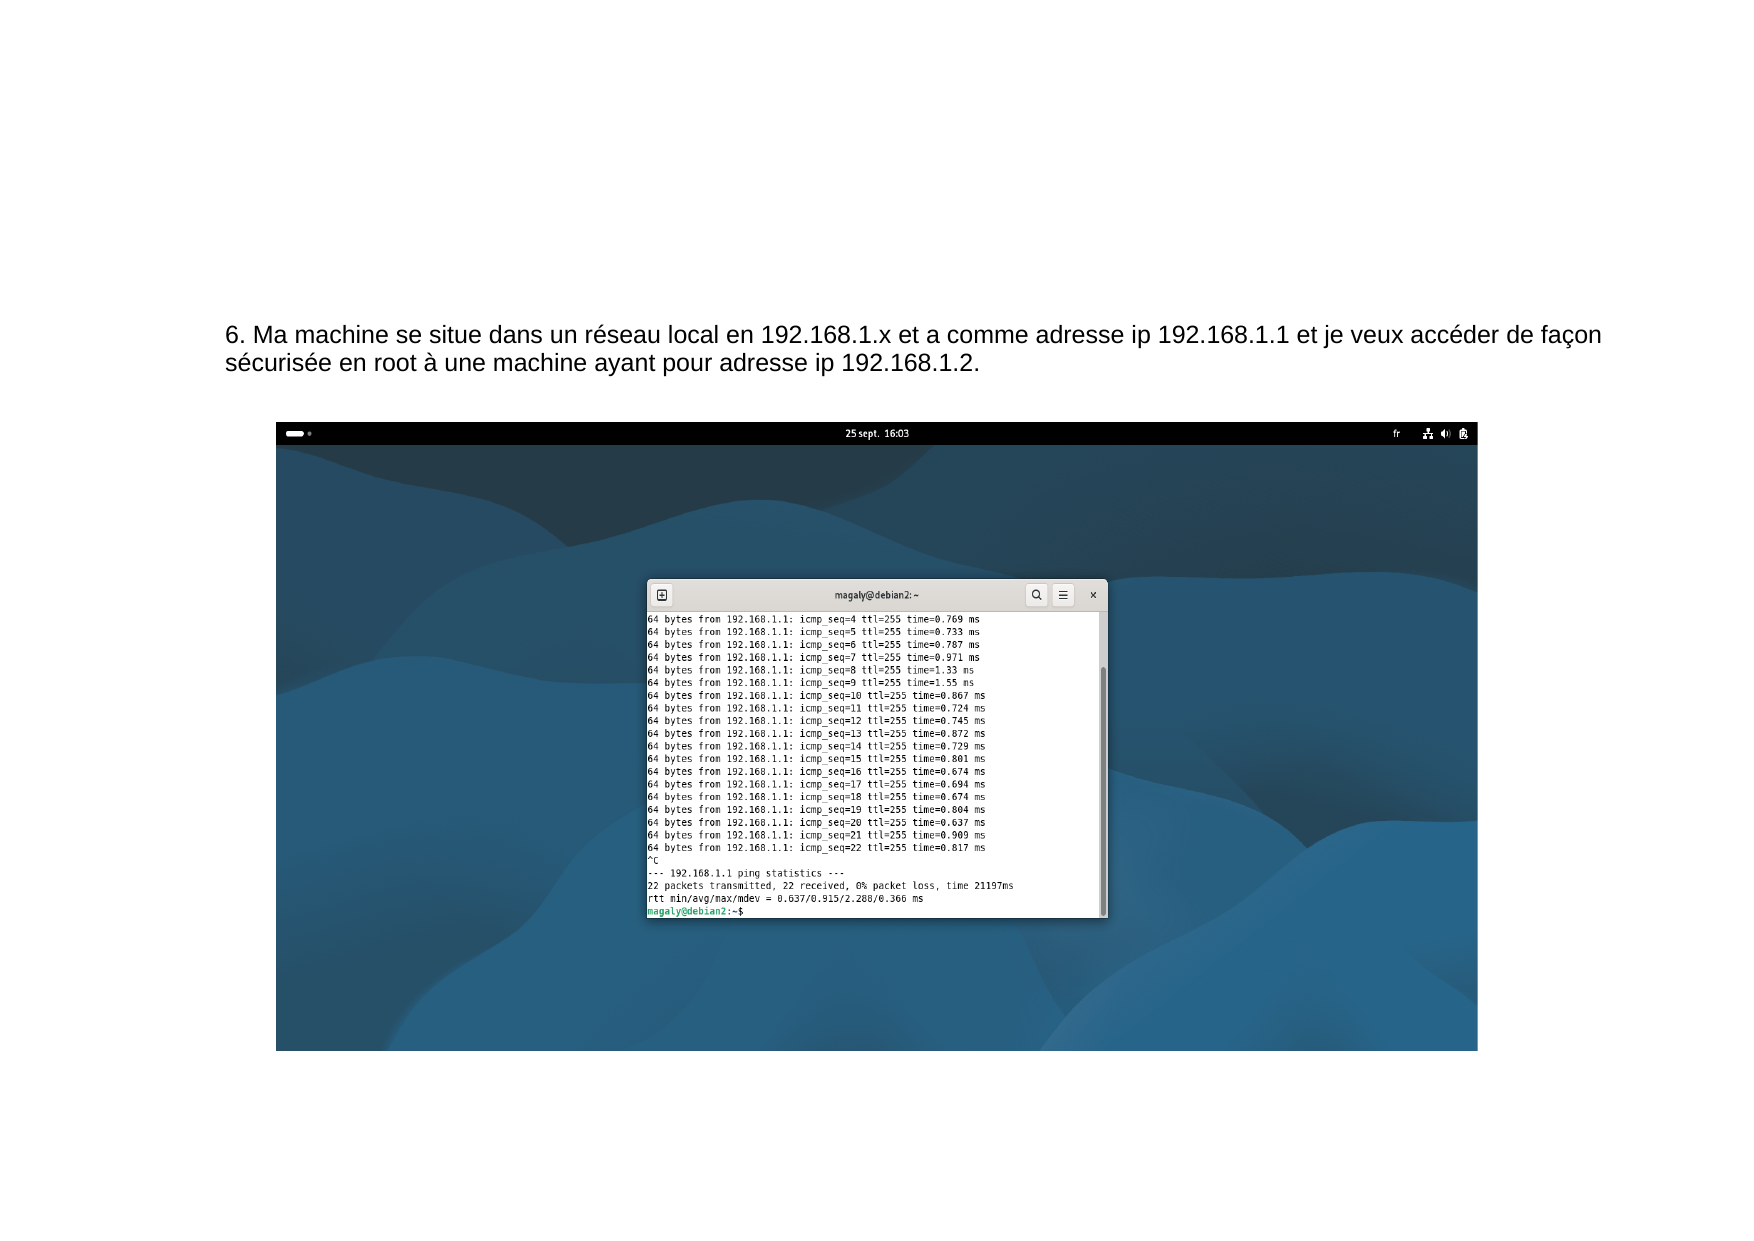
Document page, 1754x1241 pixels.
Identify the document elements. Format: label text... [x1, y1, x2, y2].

picture [276, 422, 1478, 1051]
subtitle 6. Ma machine se situe dans un réseau local en 192.168.1.x et a comme adresse ip 192.168.1.1 et je veux accéder de façon sécurisée en root à une machine ayant pour adresse ip 192.168.1.2. [187, 319, 1604, 377]
